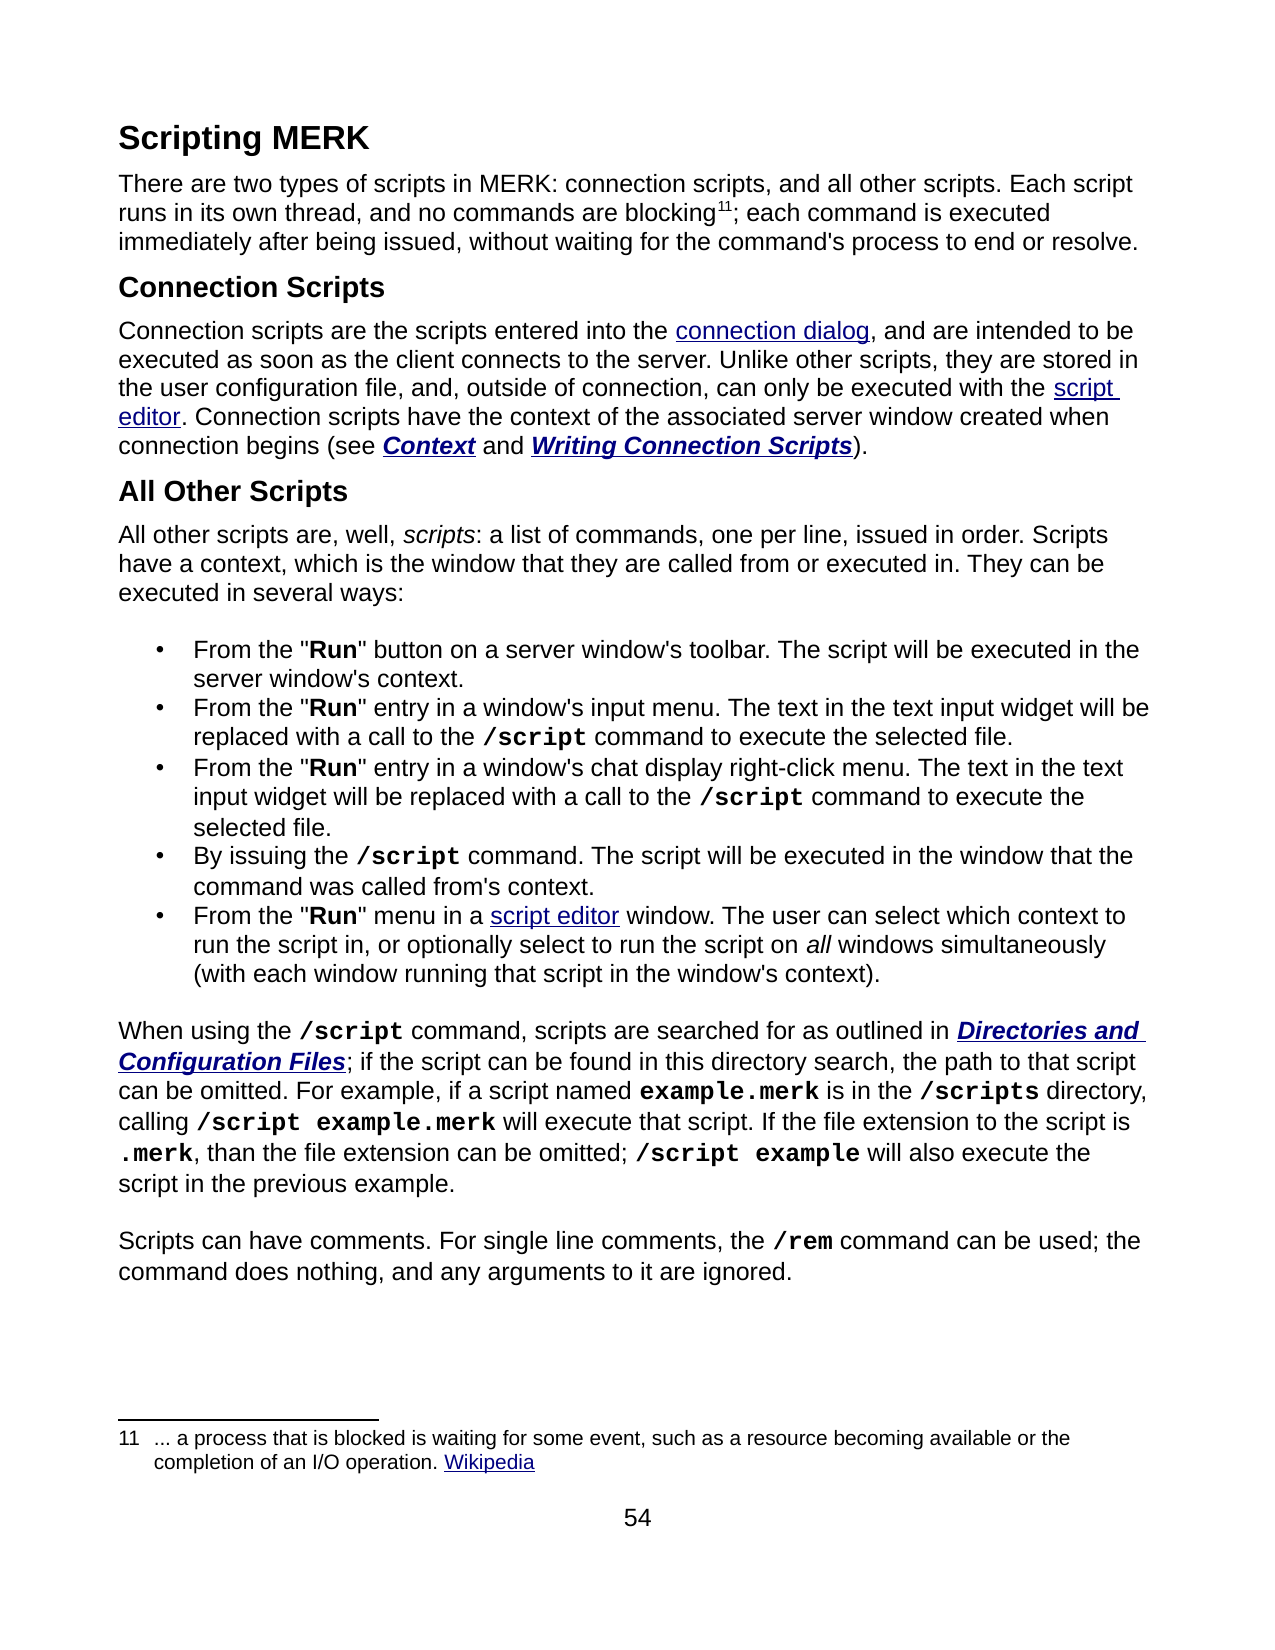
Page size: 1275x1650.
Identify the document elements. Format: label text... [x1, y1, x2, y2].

text ... a process that is blocked is waiting for some event, such as a resource becoming available or the completion of an I/O operation. Wikipedia [118, 1426, 1157, 1474]
list By issuing the /script command. The script will be executed in the window that the command was called from's context. [156, 841, 1157, 901]
text Scripts can have comments. For single line comments, the /rem command can be used; the command does nothing, and any arguments to it are ignored. [118, 1226, 1157, 1286]
subtitle Scripting MERK [118, 118, 1157, 157]
text There are two types of scripts in MERK: connection scripts, and all other scripts. Each script runs in its own thread, and no commands are blocking; each command is executed immediately after being issued, without waiting for the command's process to end or resolve. [118, 169, 1157, 255]
subtitle Connection Scripts [118, 270, 1157, 303]
list From the "Run" button on a server window's toolbar. The script will be executed in the server window's context. [156, 635, 1157, 693]
subtitle All Other Scripts [118, 474, 1157, 508]
text When using the /script command, scripts are searched for as outlined in Directories and Configuration Files; if the script can be found in this directory search, the path to that script can be omitted. For example, if a script named example.merk is in the /scripts directory, calling /script example.merk will execute that script. If the file extension to the script is .merk, than the file extension can be omitted; /script example will also execute the script in the previous example. [118, 1016, 1157, 1197]
text Connection scripts are the scripts entered into the connection dialog, and are intended to be executed as soon as the client connects to the server. Unlike other scripts, they are stored in the user configuration file, and, outside of connection, can only be executed with the script editor. Connection scripts have the context of the associated server window created when connection begins (see Context and Writing Connection Scripts). [118, 316, 1157, 460]
list From the "Run" entry in a window's chat display right-click menu. The text in the text input widget will be replaced with a call to the /script command to execute the selected file. [156, 753, 1157, 841]
list From the "Run" menu in a script editor window. The user can select which context to run the script in, or optionally select to run the script on all windows simultaneously (with each window running that script in the window's context). [156, 901, 1157, 987]
text All other scripts are, well, scripts: a list of commands, one per line, issued in order. Scripts have a context, which is the window that they are called from or executed in. They can be executed in several ways: [118, 520, 1157, 607]
list From the "Run" entry in a window's input menu. The text in the text input widget will be replaced with a call to the /script command to execute the selected file. [156, 693, 1157, 753]
